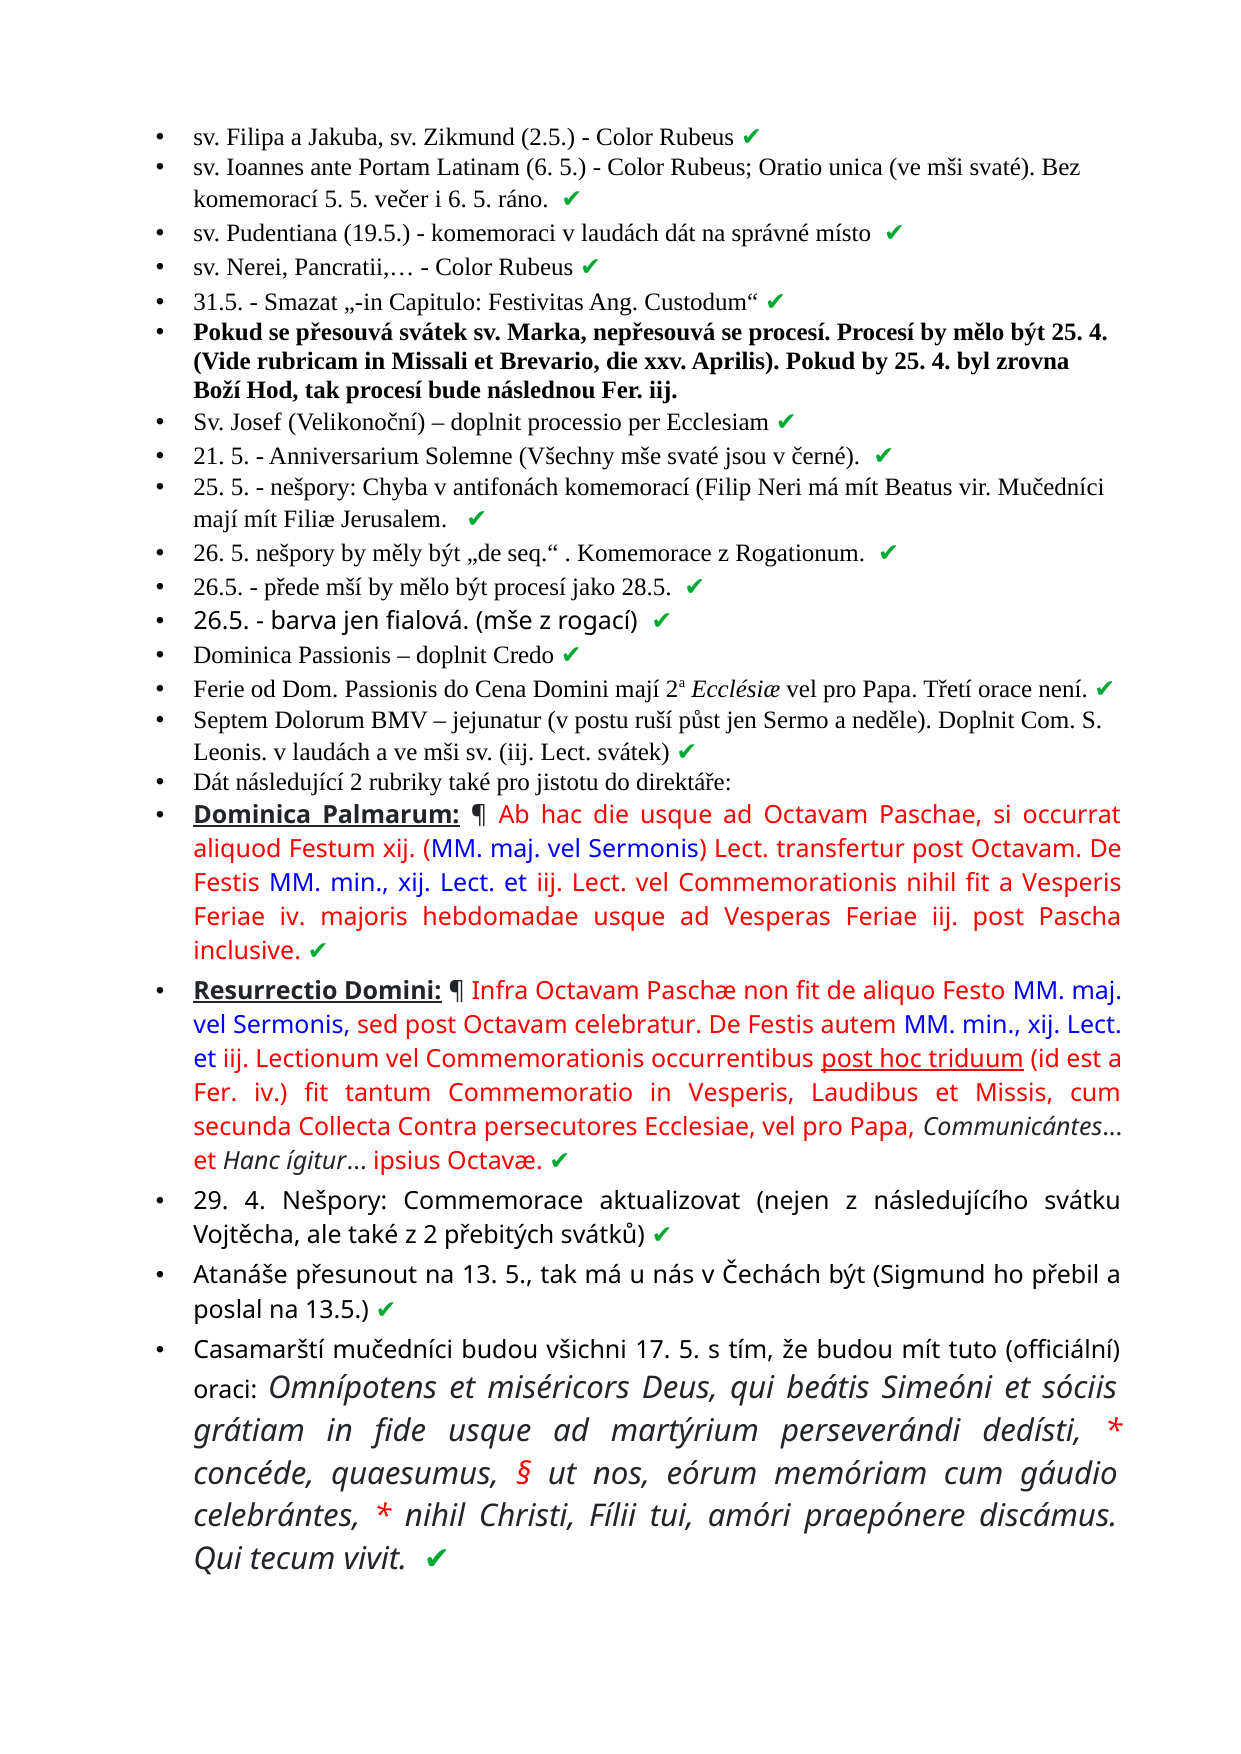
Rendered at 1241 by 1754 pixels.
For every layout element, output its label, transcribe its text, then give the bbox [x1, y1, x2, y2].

list 26. 5. nešpory by měly být „de seq.“ . Komemorace z Rogationum. ✔ [156, 534, 1122, 568]
list sv. Nerei, Pancratii,… - Color Rubeus ✔ [156, 249, 1122, 283]
list sv. Filipa a Jakuba, sv. Zikmund (2.5.) - Color Rubeus ✔ [156, 118, 1122, 152]
list Dát následující 2 rubriky také pro jistotu do direktáře: [156, 767, 1122, 796]
list sv. Pudentiana (19.5.) - komemoraci v laudách dát na správné místo ✔ [156, 215, 1122, 249]
list 21. 5. - Anniversarium Solemne (Všechny mše svaté jsou v černé). ✔ [156, 437, 1122, 472]
list 26.5. - přede mší by mělo být procesí jako 28.5. ✔ [156, 568, 1122, 602]
list 29. 4. Nešpory: Commemorace aktualizovat (nejen z následujícího svátku Vojtěcha, ale také z 2 přebitých svátků) ✔ [156, 1183, 1122, 1251]
list Septem Dolorum BMV – jejunatur (v postu ruší půst jen Sermo a neděle). Doplnit Com. S. Leonis. v laudách a ve mši sv. (iij. Lect. svátek) ✔ [156, 705, 1122, 767]
list 25. 5. - nešpory: Chyba v antifonách komemorací (Filip Neri má mít Beatus vir. Mučedníci mají mít Filiæ Jerusalem. ✔ [156, 472, 1122, 534]
list Dominica Palmarum: ¶ Ab hac die usque ad Octavam Paschae, si occurrat aliquod Festum xij. (MM. maj. vel Sermonis) Lect. transfertur post Octavam. De Festis MM. min., xij. Lect. et iij. Lect. vel Commemorationis nihil fit a Vesperis Feriae iv. majoris hebdomadae usque ad Vesperas Feriae iij. post Pascha inclusive. ✔ [156, 796, 1122, 967]
list Pokud se přesouvá svátek sv. Marka, nepřesouvá se procesí. Procesí by mělo být 25. 4. (Vide rubricam in Missali et Brevario, die xxv. Aprilis). Pokud by 25. 4. byl zrovna Boží Hod, tak procesí bude následnou Fer. iij. [156, 317, 1122, 403]
list Ferie od Dom. Passionis do Cena Domini mají 2a Ecclésiæ vel pro Papa. Třetí orace není. ✔ [156, 671, 1122, 705]
list Resurrectio Domini: ¶ Infra Octavam Paschæ non fit de aliquo Festo MM. maj. vel Sermonis, sed post Octavam celebratur. De Festis autem MM. min., xij. Lect. et iij. Lectionum vel Commemorationis occurrentibus post hoc triduum (id est a Fer. iv.) fit tantum Commemoratio in Vesperis, Laudibus et Missis, cum secunda Collecta Contra persecutores Ecclesiae, vel pro Papa, Communicántes... et Hanc ígitur... ipsius Octavæ. ✔ [156, 973, 1122, 1177]
list Atanáše přesunout na 13. 5., tak má u nás v Čechách být (Sigmund ho přebil a poslal na 13.5.) ✔ [156, 1257, 1122, 1325]
list Sv. Josef (Velikonoční) – doplnit processio per Ecclesiam ✔ [156, 403, 1122, 437]
list 31.5. - Smazat „-in Capitulo: Festivitas Ang. Custodum“ ✔ [156, 283, 1122, 317]
list sv. Ioannes ante Portam Latinam (6. 5.) - Color Rubeus; Oratio unica (ve mši svaté). Bez komemorací 5. 5. večer i 6. 5. ráno. ✔ [156, 152, 1122, 215]
list Casamarští mučedníci budou všichni 17. 5. s tím, že budou mít tuto (officiální) oraci: Omnípotens et miséricors Deus, qui beátis Simeóni et sóciis grátiam in fide usque ad martýrium perseverándi dedísti, * concéde, quaesumus, § ut nos, eórum memóriam cum gáudio celebrántes, * nihil Christi, Fílii tui, amóri praepónere discámus. Qui tecum vivit. ✔ [156, 1331, 1122, 1578]
list 26.5. - barva jen fialová. (mše z rogací) ✔ [156, 602, 1122, 637]
list Dominica Passionis – doplnit Credo ✔ [156, 637, 1122, 671]
